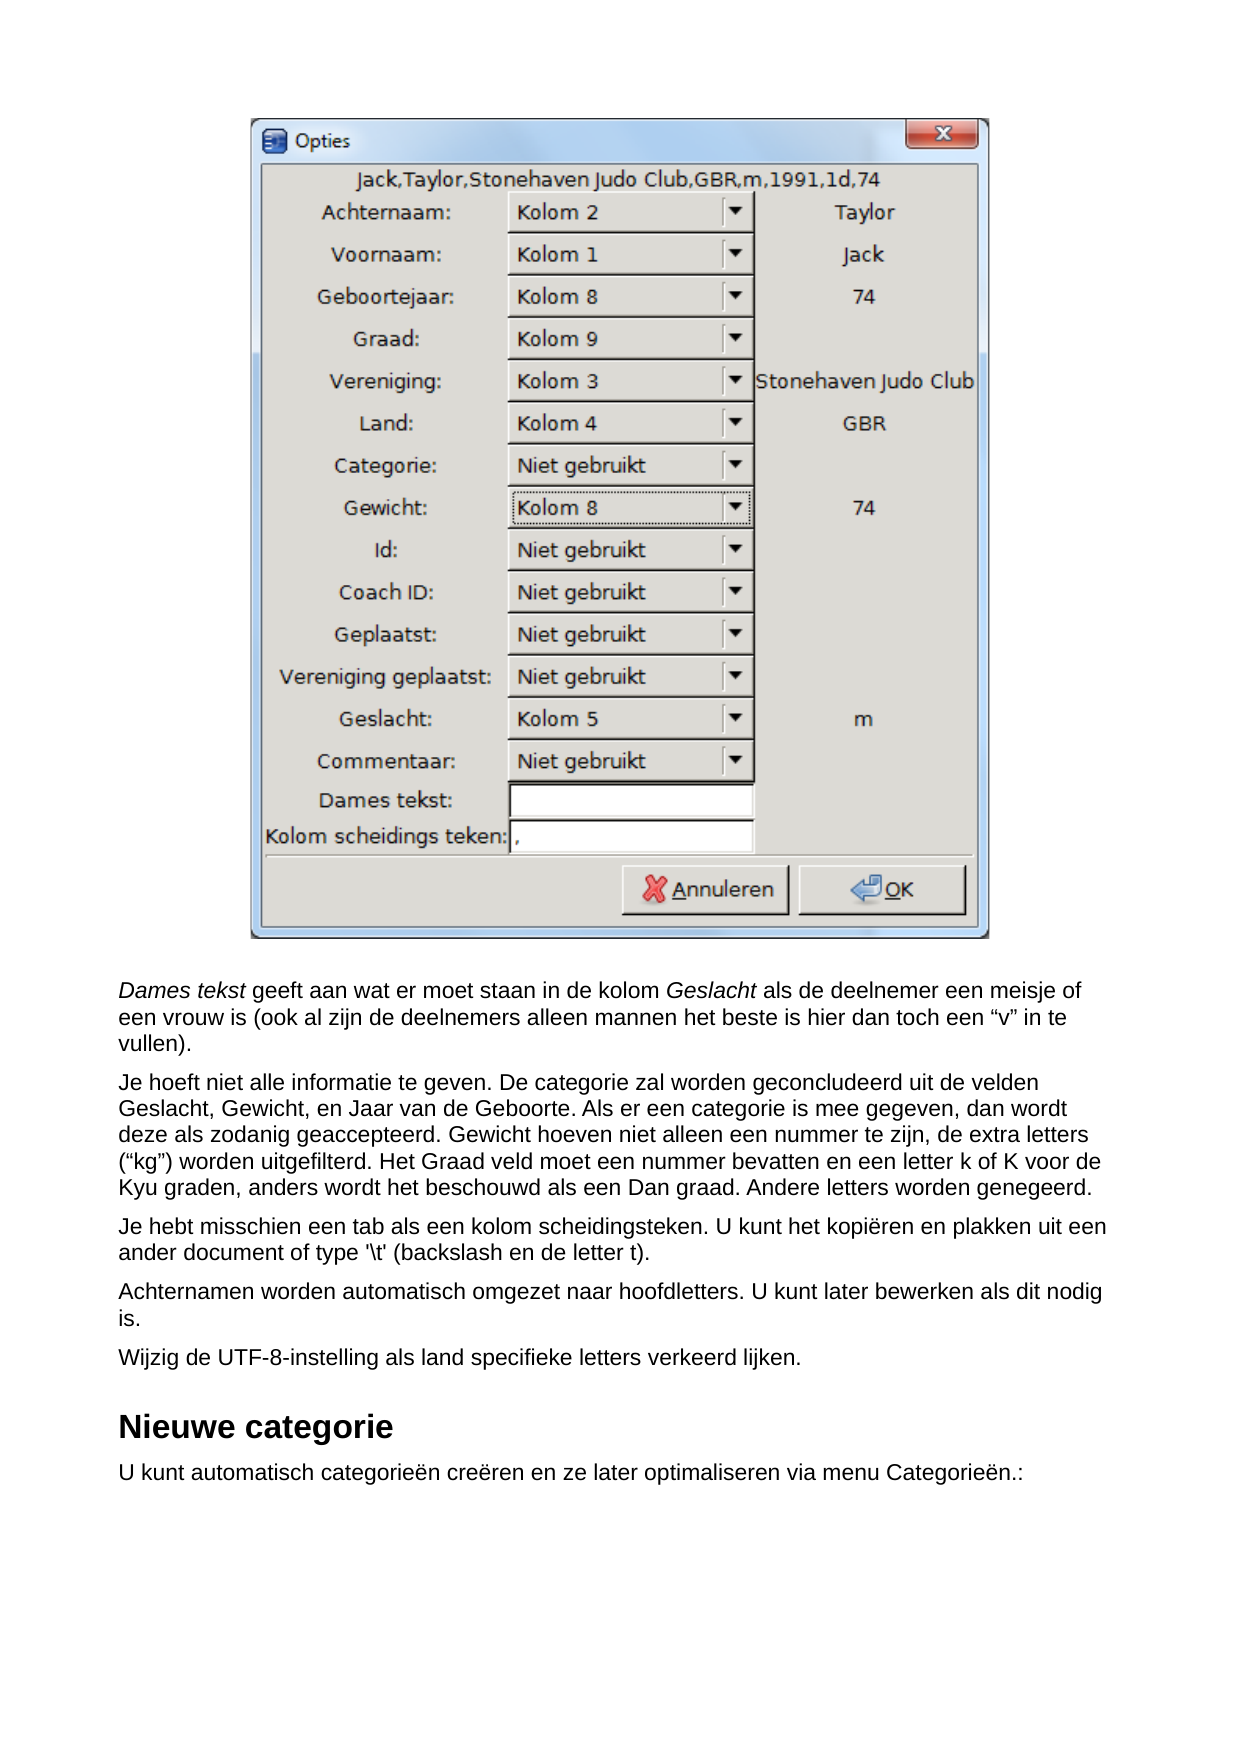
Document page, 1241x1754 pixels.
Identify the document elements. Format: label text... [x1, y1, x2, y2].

text U kunt automatisch categorieën creëren en ze later optimaliseren via menu Categorieën.: [118, 1458, 1122, 1485]
picture [250, 118, 990, 939]
text Dames tekst geeft aan wat er moet staan in de kolom Geslacht als de deelnemer een meisje of een vrouw is (ook al zijn de deelnemers alleen mannen het beste is hier dan toch een “v” in te vullen). [118, 977, 1122, 1056]
subtitle Nieuwe categorie [118, 1407, 1122, 1446]
text Achternamen worden automatisch omgezet naar hoofdletters. U kunt later bewerken als dit nodig is. [118, 1278, 1122, 1331]
text Je hoeft niet alle informatie te geven. De categorie zal worden geconcludeerd uit de velden Geslacht, Gewicht, en Jaar van de Geboorte. Als er een categorie is mee gegeven, dan wordt deze als zodanig geaccepteerd. Gewicht hoeven niet alleen een nummer te zijn, de extra letters (“kg”) worden uitgefilterd. Het Graad veld moet een nummer bevatten en een letter k of K voor de Kyu graden, anders wordt het beschouwd als een Dan graad. Andere letters worden genegeerd. [118, 1069, 1122, 1201]
text Wijzig de UTF-8-instelling als land specifieke letters verkeerd lijken. [118, 1343, 1122, 1370]
text Je hebt misschien een tab als een kolom scheidingsteken. U kunt het kopiëren en plakken uit een ander document of type '\t' (backslash en de letter t). [118, 1213, 1122, 1266]
